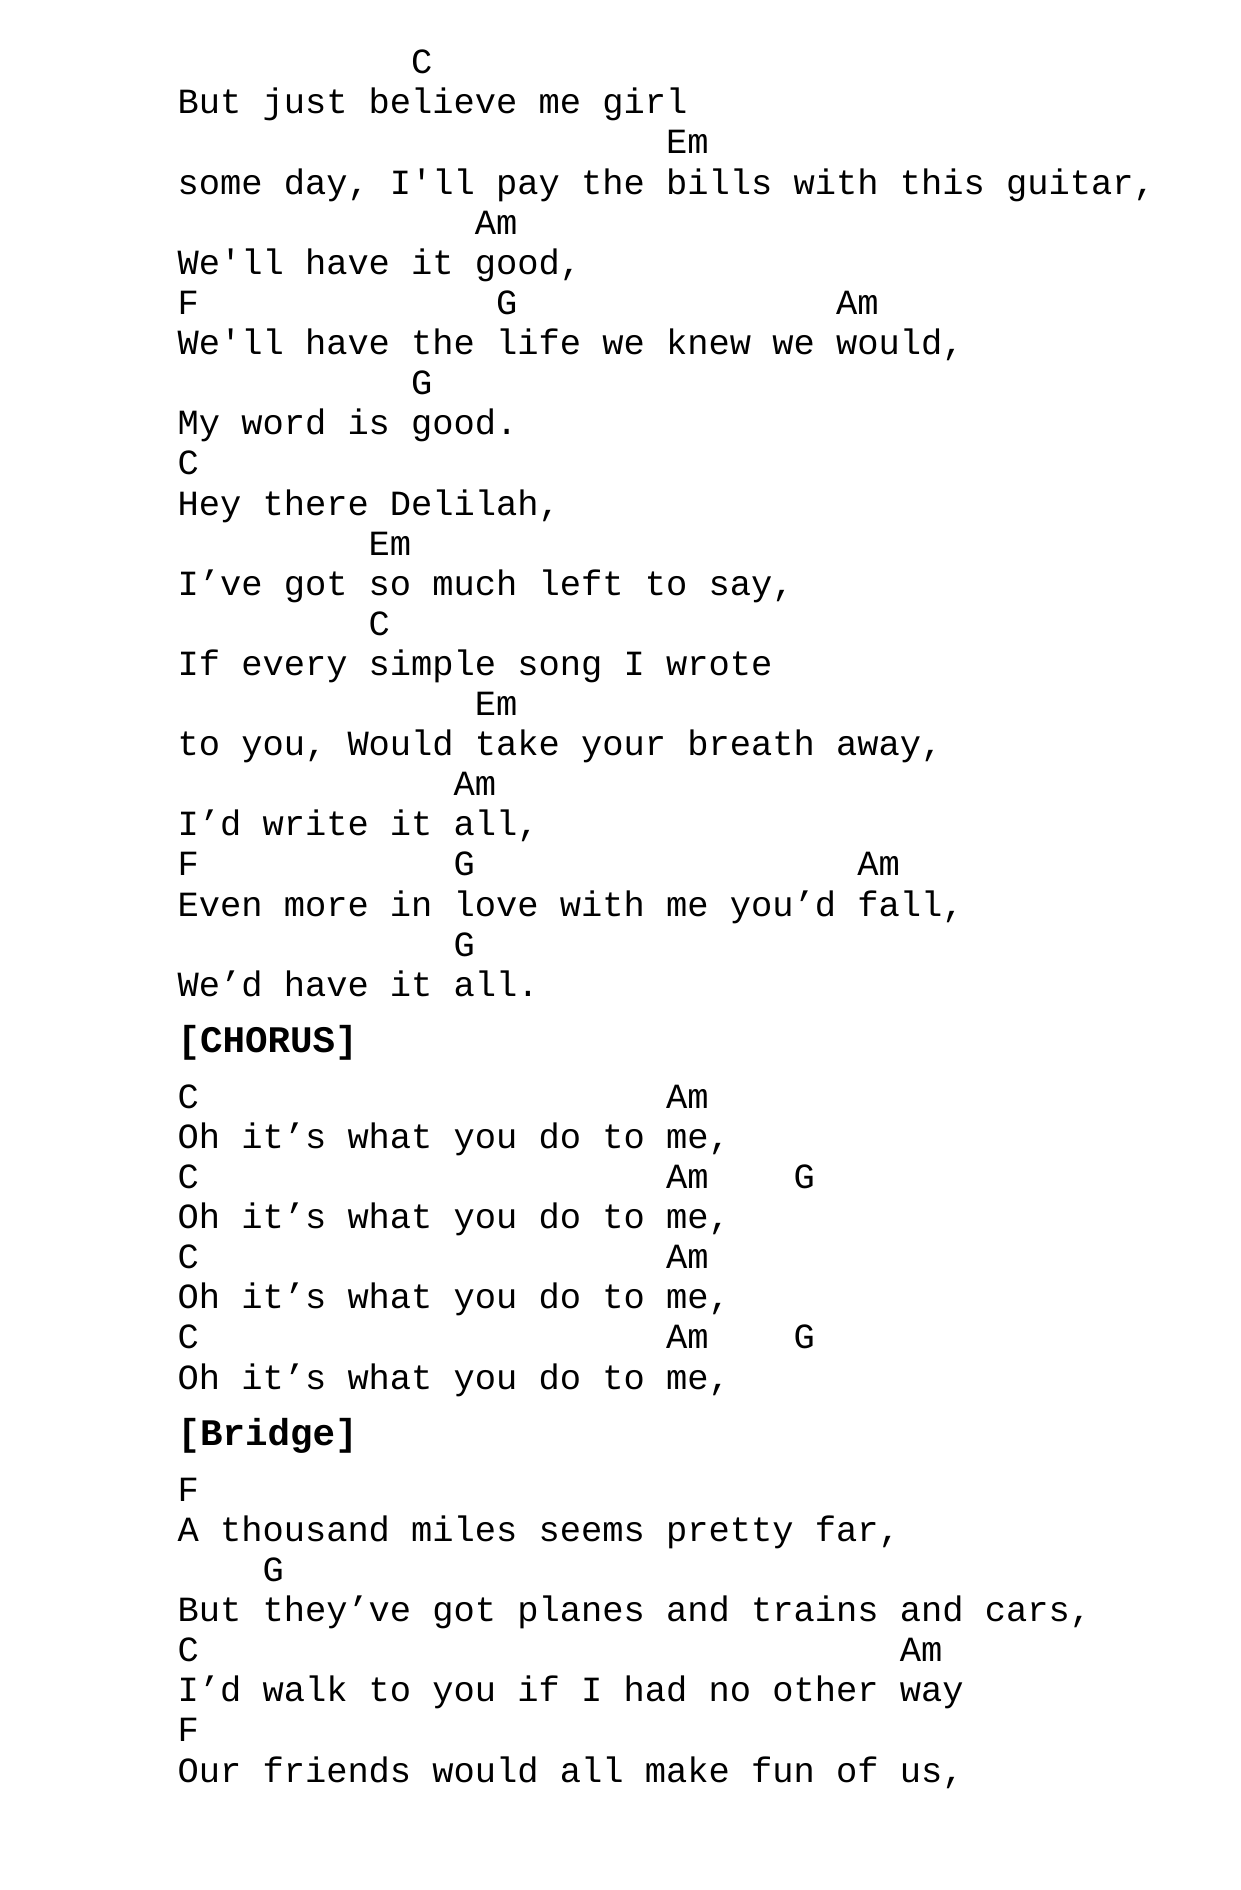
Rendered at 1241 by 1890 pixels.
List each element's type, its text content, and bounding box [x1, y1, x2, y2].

text Hey there Delilah, [177, 485, 1196, 526]
text Oh it’s what you do to me, [177, 1279, 1196, 1319]
text I’d walk to you if I had no other way [177, 1672, 1196, 1712]
text C Am [177, 1632, 1196, 1672]
text We’d have it all. [177, 967, 1196, 1007]
text Even more in love with me you’d fall, [177, 886, 1196, 927]
text Am [177, 205, 1196, 245]
text F G Am [177, 846, 1196, 886]
text Em [177, 686, 1196, 726]
text Am [177, 766, 1196, 806]
text But they’ve got planes and trains and cars, [177, 1592, 1196, 1632]
text Oh it’s what you do to me, [177, 1359, 1196, 1400]
text I’ve got so much left to say, [177, 566, 1196, 606]
text Oh it’s what you do to me, [177, 1199, 1196, 1239]
text C Am G [177, 1319, 1196, 1359]
text Em [177, 526, 1196, 566]
text F G Am [177, 285, 1196, 325]
text My word is good. [177, 405, 1196, 445]
text to you, Would take your breath away, [177, 726, 1196, 766]
text We'll have it good, [177, 245, 1196, 285]
text C [177, 445, 1196, 485]
text We'll have the life we knew we would, [177, 325, 1196, 365]
text But just believe me girl [177, 84, 1196, 124]
text G [177, 365, 1196, 405]
text A thousand miles seems pretty far, [177, 1512, 1196, 1552]
text C Am [177, 1239, 1196, 1279]
text Our friends would all make fun of us, [177, 1752, 1196, 1793]
text F [177, 1472, 1196, 1512]
subtitle [Bridge] [177, 1414, 1196, 1457]
text C [177, 44, 1196, 84]
text F [177, 1712, 1196, 1752]
text G [177, 1552, 1196, 1592]
text If every simple song I wrote [177, 646, 1196, 686]
text C [177, 606, 1196, 646]
text C Am G [177, 1159, 1196, 1199]
text Oh it’s what you do to me, [177, 1119, 1196, 1159]
text Em [177, 124, 1196, 164]
subtitle [CHORUS] [177, 1022, 1196, 1064]
text I’d write it all, [177, 806, 1196, 846]
text C Am [177, 1079, 1196, 1119]
text some day, I'll pay the bills with this guitar, [177, 164, 1196, 205]
text G [177, 927, 1196, 967]
